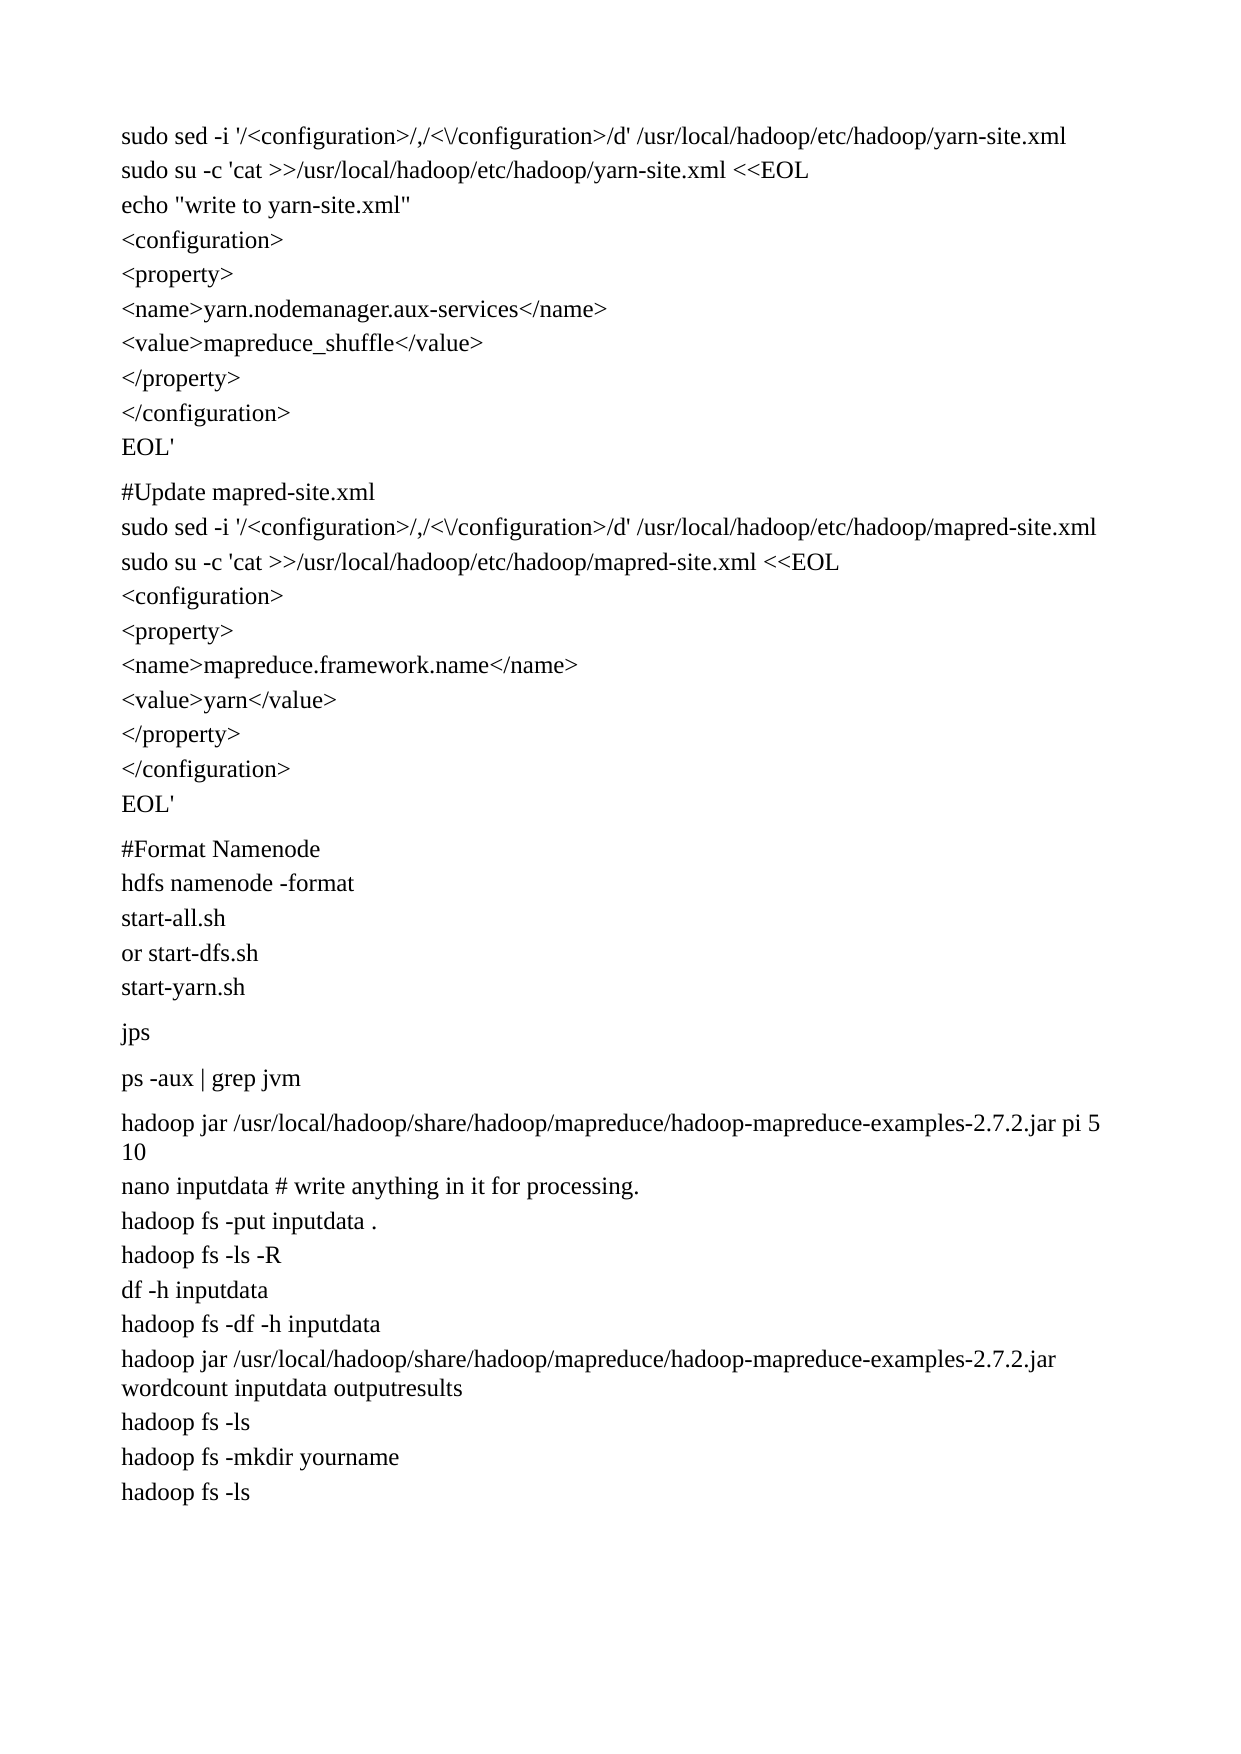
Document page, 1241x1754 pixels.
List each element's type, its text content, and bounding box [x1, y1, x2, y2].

table_cell <value>yarn</value> [118, 682, 1122, 717]
table_cell sudo su -c 'cat >>/usr/local/hadoop/etc/hadoop/mapred-site.xml <<EOL [118, 544, 1122, 578]
table_cell </property> [118, 360, 1122, 395]
table_cell hadoop fs -df -h inputdata [118, 1307, 1122, 1341]
table_cell hadoop fs -ls [118, 1474, 1122, 1508]
table_cell [118, 820, 1122, 831]
table_cell </configuration> [118, 395, 1122, 429]
table_cell jps [118, 1015, 1122, 1049]
table_cell [118, 1049, 1122, 1060]
table_cell hadoop fs -ls [118, 1405, 1122, 1439]
table_cell or start-dfs.sh [118, 935, 1122, 969]
table_cell sudo su -c 'cat >>/usr/local/hadoop/etc/hadoop/yarn-site.xml <<EOL [118, 153, 1122, 187]
table_header [118, 1508, 136, 1519]
table_cell start-all.sh [118, 900, 1122, 935]
table_cell hdfs namenode -format [118, 866, 1122, 900]
table_cell </configuration> [118, 751, 1122, 786]
table_cell hadoop fs -put inputdata . [118, 1203, 1122, 1237]
table_cell hadoop jar /usr/local/hadoop/share/hadoop/mapreduce/hadoop-mapreduce-examples-2.7.2.jar wordcount inputdata outputresults [118, 1341, 1122, 1404]
table_cell [118, 464, 1122, 474]
table_cell <value>mapreduce_shuffle</value> [118, 326, 1122, 360]
table_cell </property> [118, 717, 1122, 751]
table_cell sudo sed -i '/<configuration>/,/<\/configuration>/d' /usr/local/hadoop/etc/hadoop/mapred-site.xml [118, 509, 1122, 544]
table_cell <name>mapreduce.framework.name</name> [118, 648, 1122, 682]
table_cell df -h inputdata [118, 1272, 1122, 1307]
table_cell start-yarn.sh [118, 969, 1122, 1004]
table_cell <name>yarn.nodemanager.aux-services</name> [118, 291, 1122, 326]
table_cell #Update mapred-site.xml [118, 475, 1122, 509]
table_cell <configuration> [118, 222, 1122, 256]
table_cell hadoop fs -mkdir yourname [118, 1439, 1122, 1474]
table_cell <property> [118, 613, 1122, 647]
table_cell nano inputdata # write anything in it for processing. [118, 1168, 1122, 1203]
table_cell echo "write to yarn-site.xml" [118, 187, 1122, 222]
table_cell <property> [118, 256, 1122, 291]
table_cell [118, 1094, 1122, 1105]
table_cell <configuration> [118, 578, 1122, 613]
table_cell hadoop jar /usr/local/hadoop/share/hadoop/mapreduce/hadoop-mapreduce-examples-2.7.2.jar pi 5 10 [118, 1105, 1122, 1168]
table_cell EOL' [118, 786, 1122, 820]
table_cell [118, 1004, 1122, 1014]
table_cell hadoop fs -ls -R [118, 1238, 1122, 1272]
table_cell ps -aux | grep jvm [118, 1060, 1122, 1094]
table_cell sudo sed -i '/<configuration>/,/<\/configuration>/d' /usr/local/hadoop/etc/hadoop/yarn-site.xml [118, 118, 1122, 153]
table_cell EOL' [118, 429, 1122, 464]
table_cell #Format Namenode [118, 831, 1122, 866]
